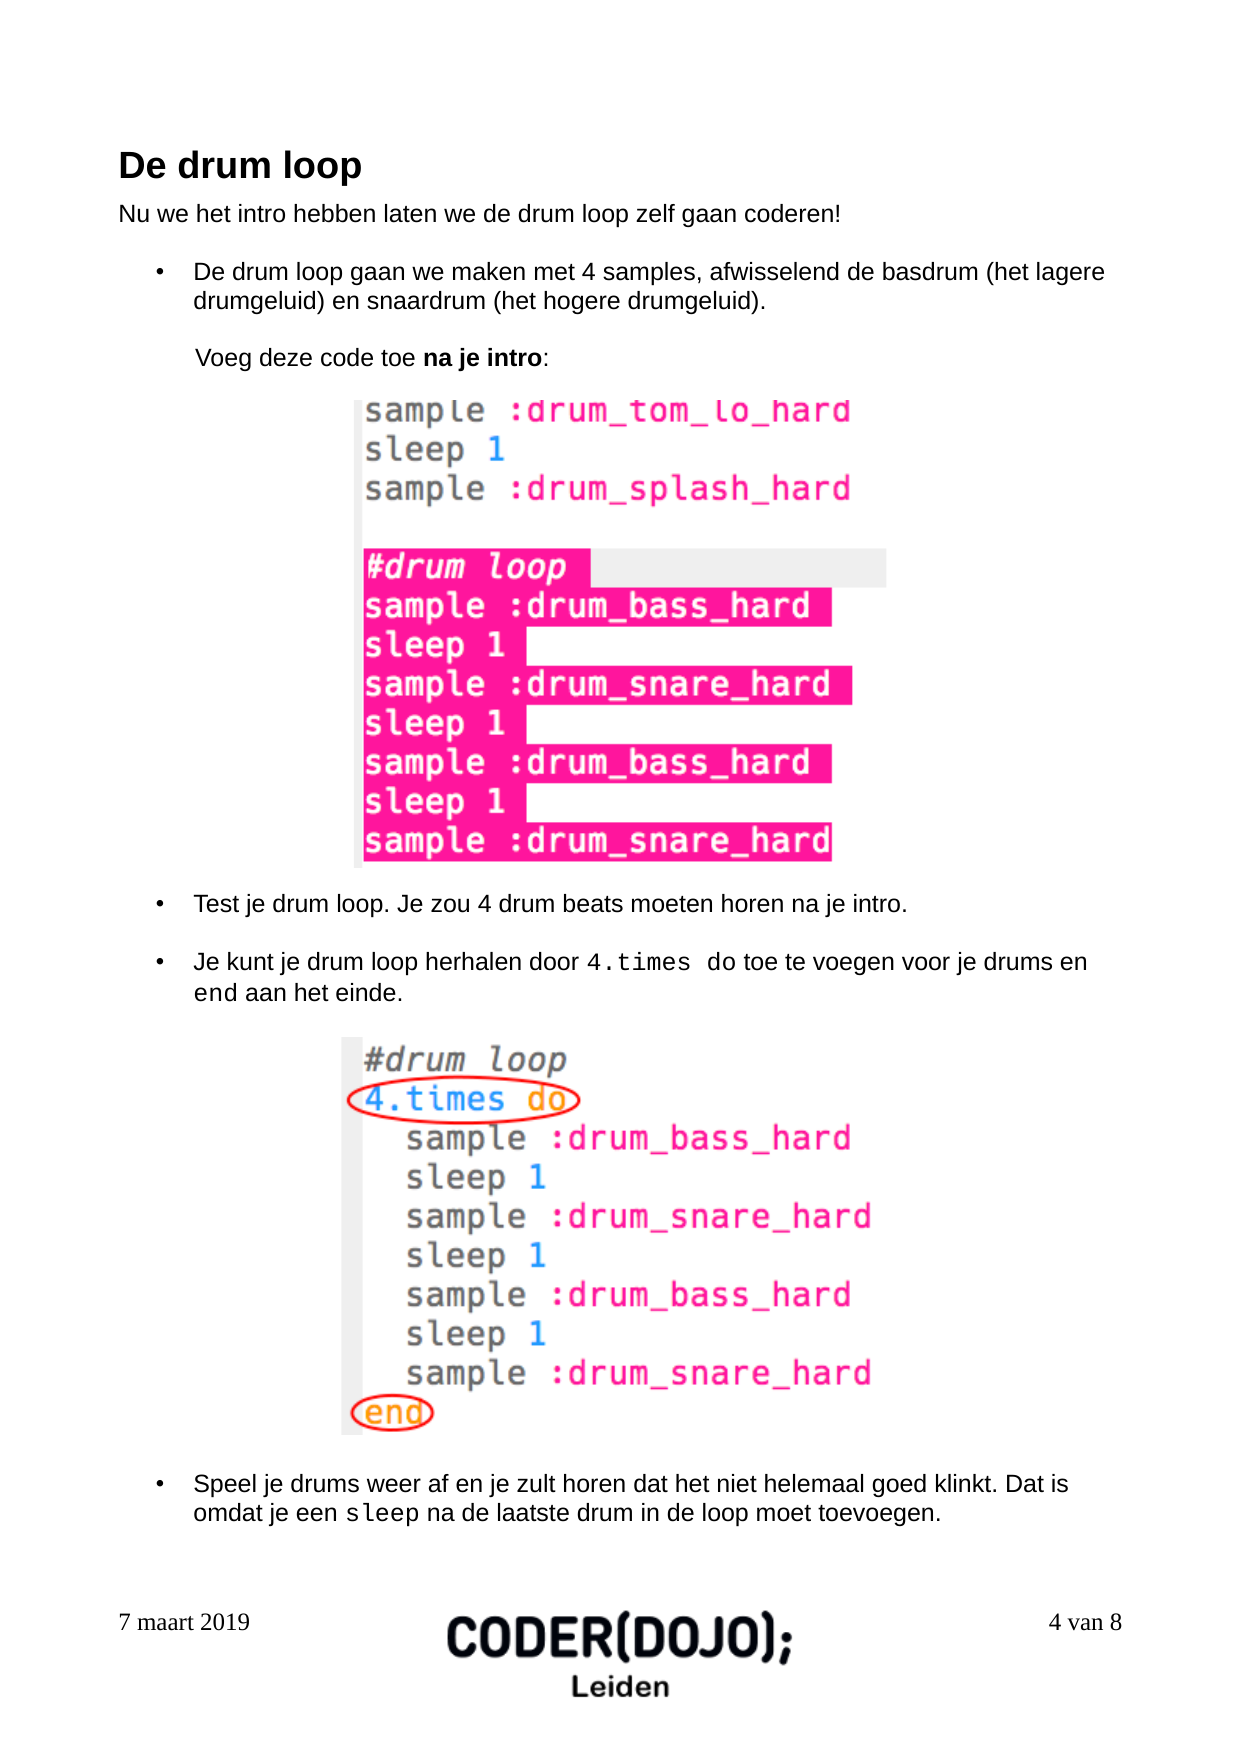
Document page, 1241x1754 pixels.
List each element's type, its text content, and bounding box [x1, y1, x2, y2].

picture [341, 1037, 899, 1435]
list Speel je drums weer af en je zult horen dat het niet helemaal goed klinkt. Dat is omdat je een sleep na de laatste drum in de loop moet toevoegen. [156, 1469, 1122, 1529]
subtitle De drum loop [118, 143, 1122, 187]
list De drum loop gaan we maken met 4 samples, afwisselend de basdrum (het lagere drumgeluid) en snaardrum (het hogere drumgeluid). [156, 257, 1122, 314]
list Je kunt je drum loop herhalen door 4.times do toe te voegen voor je drums en end aan het einde. [156, 947, 1122, 1009]
text Nu we het intro hebben laten we de drum loop zelf gaan coderen! [118, 199, 1122, 228]
picture [353, 400, 887, 868]
list Test je drum loop. Je zou 4 drum beats moeten horen na je intro. [156, 889, 1122, 918]
text Voeg deze code toe na je intro: [195, 343, 1122, 372]
picture [445, 1608, 795, 1700]
